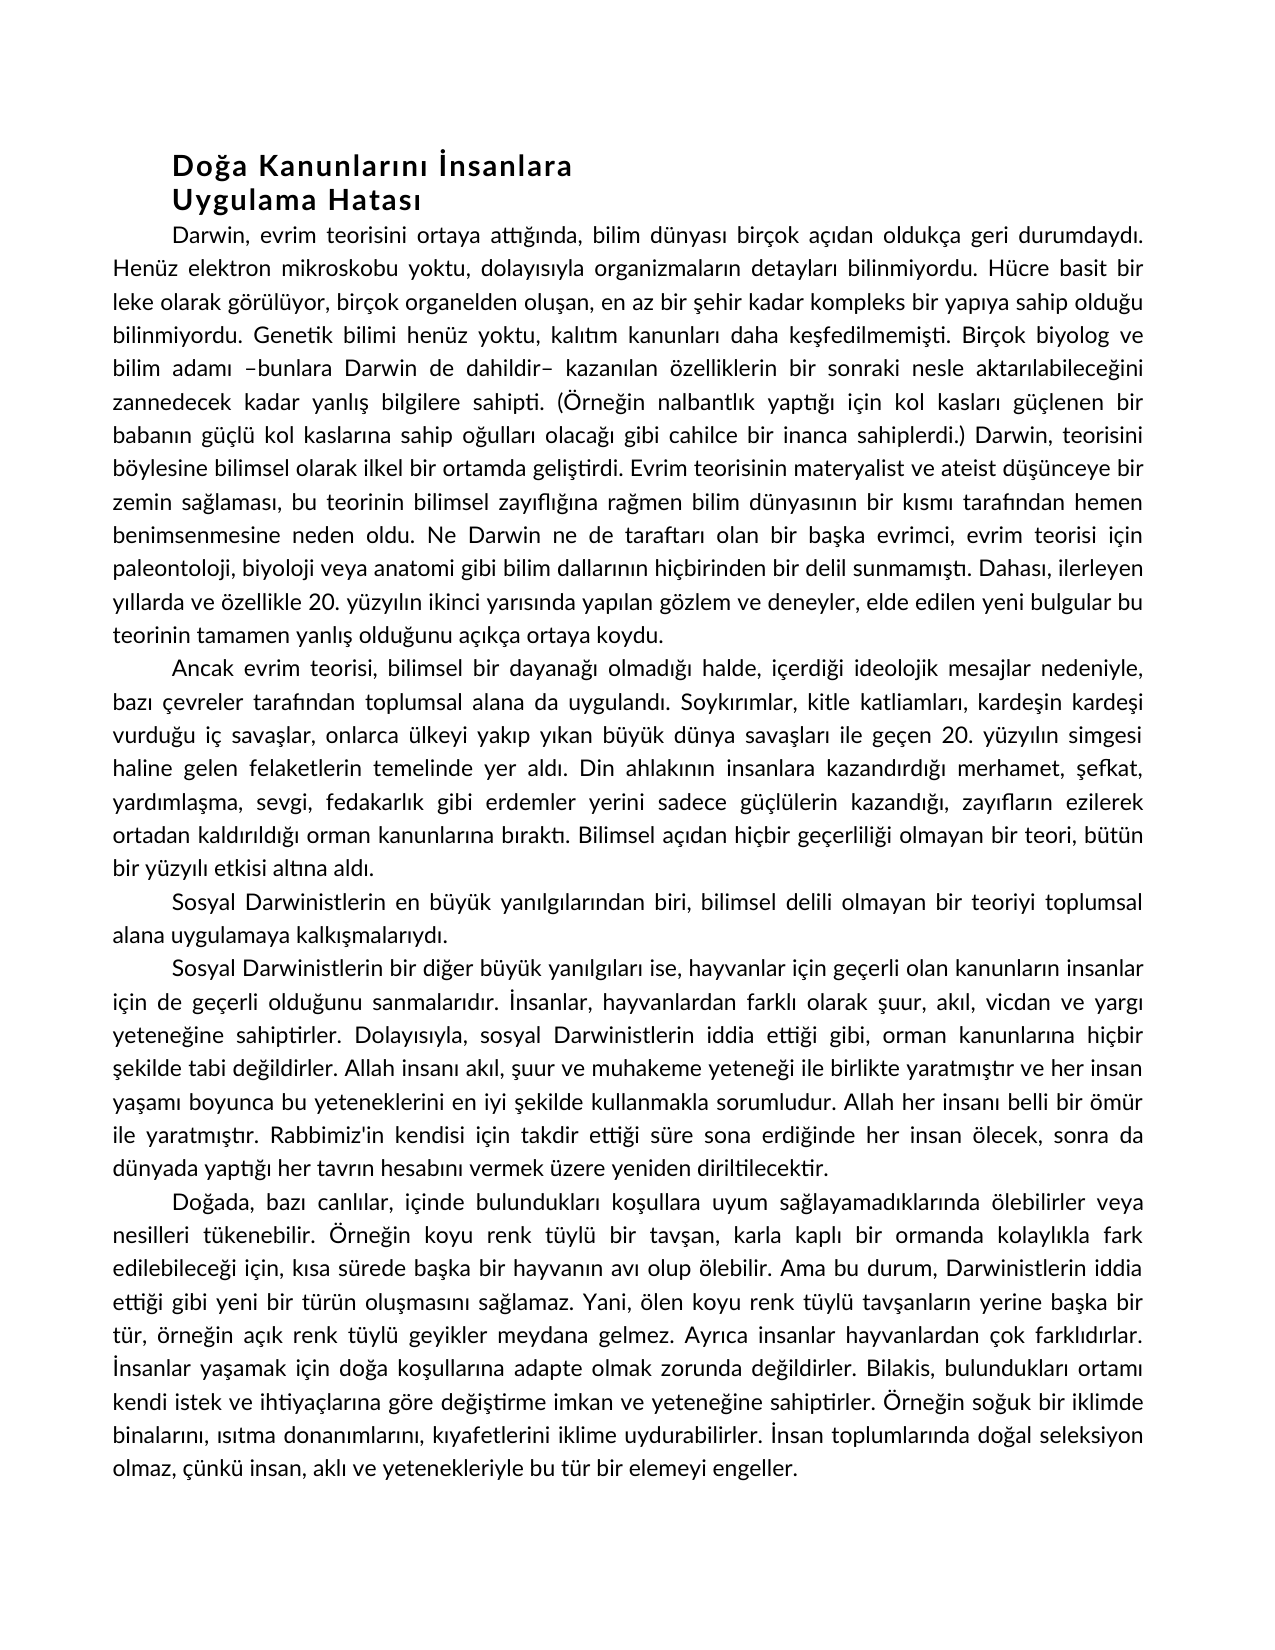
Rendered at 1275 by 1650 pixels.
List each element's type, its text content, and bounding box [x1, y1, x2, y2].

text Doğada, bazı canlılar, içinde bulundukları koşullara uyum sağlayamadıklarında ölebilirler veya nesilleri tükenebilir. Örneğin koyu renk tüylü bir tavşan, karla kaplı bir ormanda kolaylıkla fark edilebileceği için, kısa sürede başka bir hayvanın avı olup ölebilir. Ama bu durum, Darwinistlerin iddia ettiği gibi yeni bir türün oluşmasını sağlamaz. Yani, ölen koyu renk tüylü tavşanların yerine başka bir tür, örneğin açık renk tüylü geyikler meydana gelmez. Ayrıca insanlar hayvanlardan çok farklıdırlar. İnsanlar yaşamak için doğa koşullarına adapte olmak zorunda değildirler. Bilakis, bulundukları ortamı kendi istek ve ihtiyaçlarına göre değiştirme imkan ve yeteneğine sahiptirler. Örneğin soğuk bir iklimde binalarını, ısıtma donanımlarını, kıyafetlerini iklime uydurabilirler. İnsan toplumlarında doğal seleksiyon olmaz, çünkü insan, aklı ve yetenekleriyle bu tür bir elemeyi engeller. [112, 1183, 1145, 1483]
text Darwin, evrim teorisini ortaya attığında, bilim dünyası birçok açıdan oldukça geri durumdaydı. Henüz elektron mikroskobu yoktu, dolayısıyla organizmaların detayları bilinmiyordu. Hücre basit bir leke olarak görülüyor, birçok organelden oluşan, en az bir şehir kadar kompleks bir yapıya sahip olduğu bilinmiyordu. Genetik bilimi henüz yoktu, kalıtım kanunları daha keşfedilmemişti. Birçok biyolog ve bilim adamı –bunlara Darwin de dahildir– kazanılan özelliklerin bir sonraki nesle aktarılabileceğini zannedecek kadar yanlış bilgilere sahipti. (Örneğin nalbantlık yaptığı için kol kasları güçlenen bir babanın güçlü kol kaslarına sahip oğulları olacağı gibi cahilce bir inanca sahiplerdi.) Darwin, teorisini böylesine bilimsel olarak ilkel bir ortamda geliştirdi. Evrim teorisinin materyalist ve ateist düşünceye bir zemin sağlaması, bu teorinin bilimsel zayıflığına rağmen bilim dünyasının bir kısmı tarafından hemen benimsenmesine neden oldu. Ne Darwin ne de taraftarı olan bir başka evrimci, evrim teorisi için paleontoloji, biyoloji veya anatomi gibi bilim dallarının hiçbirinden bir delil sunmamıştı. Dahası, ilerleyen yıllarda ve özellikle 20. yüzyılın ikinci yarısında yapılan gözlem ve deneyler, elde edilen yeni bulgular bu teorinin tamamen yanlış olduğunu açıkça ortaya koydu. [112, 217, 1145, 650]
text Doğa Kanunlarını İnsanlara [112, 150, 1145, 183]
text Sosyal Darwinistlerin bir diğer büyük yanılgıları ise, hayvanlar için geçerli olan kanunların insanlar için de geçerli olduğunu sanmalarıdır. İnsanlar, hayvanlardan farklı olarak şuur, akıl, vicdan ve yargı yeteneğine sahiptirler. Dolayısıyla, sosyal Darwinistlerin iddia ettiği gibi, orman kanunlarına hiçbir şekilde tabi değildirler. Allah insanı akıl, şuur ve muhakeme yeteneği ile birlikte yaratmıştır ve her insan yaşamı boyunca bu yeteneklerini en iyi şekilde kullanmakla sorumludur. Allah her insanı belli bir ömür ile yaratmıştır. Rabbimiz'in kendisi için takdir ettiği süre sona erdiğinde her insan ölecek, sonra da dünyada yaptığı her tavrın hesabını vermek üzere yeniden diriltilecektir. [112, 950, 1145, 1183]
text Ancak evrim teorisi, bilimsel bir dayanağı olmadığı halde, içerdiği ideolojik mesajlar nedeniyle, bazı çevreler tarafından toplumsal alana da uygulandı. Soykırımlar, kitle katliamları, kardeşin kardeşi vurduğu iç savaşlar, onlarca ülkeyi yakıp yıkan büyük dünya savaşları ile geçen 20. yüzyılın simgesi haline gelen felaketlerin temelinde yer aldı. Din ahlakının insanlara kazandırdığı merhamet, şefkat, yardımlaşma, sevgi, fedakarlık gibi erdemler yerini sadece güçlülerin kazandığı, zayıfların ezilerek ortadan kaldırıldığı orman kanunlarına bıraktı. Bilimsel açıdan hiçbir geçerliliği olmayan bir teori, bütün bir yüzyılı etkisi altına aldı. [112, 650, 1145, 883]
text Sosyal Darwinistlerin en büyük yanılgılarından biri, bilimsel delili olmayan bir teoriyi toplumsal alana uygulamaya kalkışmalarıydı. [112, 883, 1145, 950]
text Uygulama Hatası [112, 183, 1145, 217]
